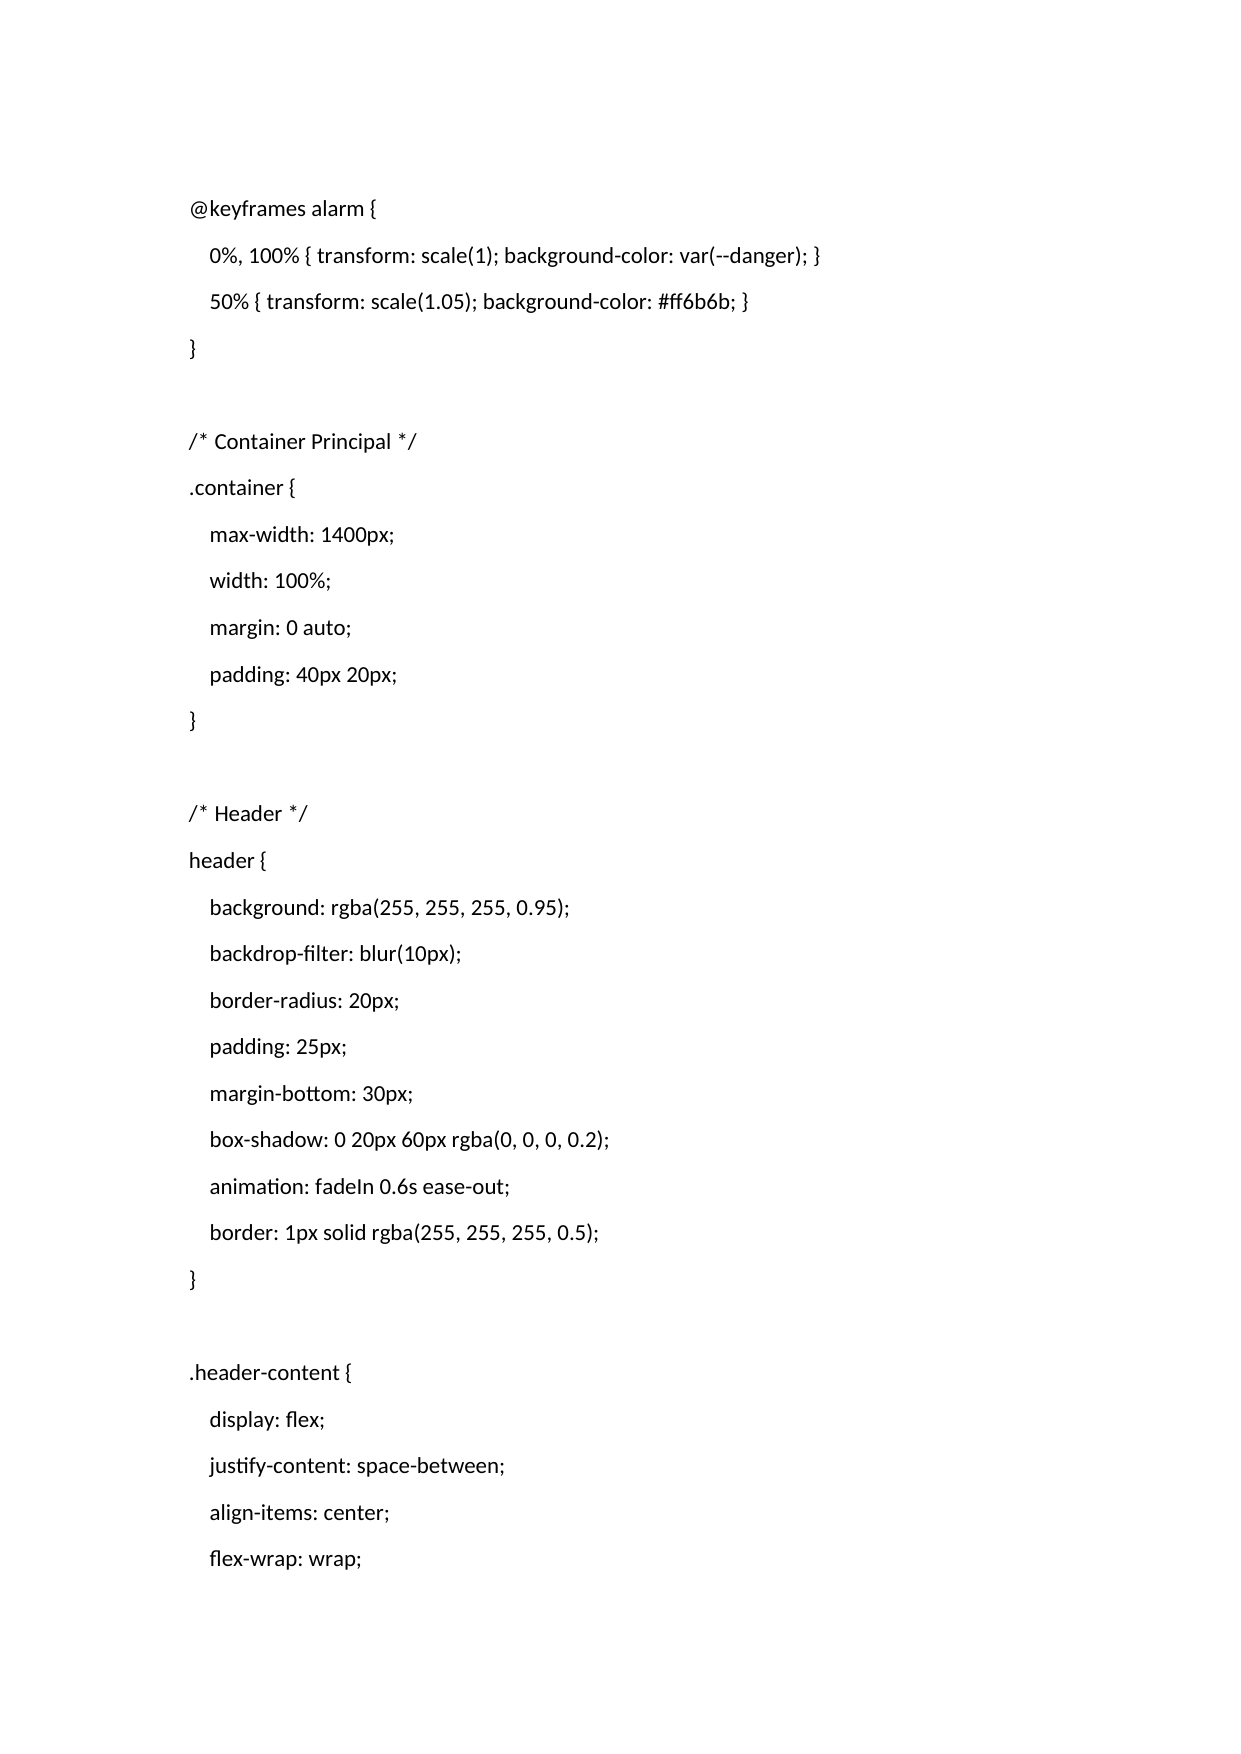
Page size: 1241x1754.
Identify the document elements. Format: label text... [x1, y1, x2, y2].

text width: 100%; [148, 567, 1093, 595]
text align-items: center; [148, 1498, 1093, 1526]
text 50% { transform: scale(1.05); background-color: #ff6b6b; } [148, 287, 1093, 315]
text 0%, 100% { transform: scale(1); background-color: var(--danger); } [148, 241, 1093, 269]
text /* Container Principal */ [148, 427, 1093, 455]
text margin-bottom: 30px; [148, 1079, 1093, 1107]
text animation: fadeIn 0.6s ease-out; [148, 1172, 1093, 1200]
text border-radius: 20px; [148, 986, 1093, 1014]
text } [148, 334, 1093, 362]
text } [148, 1265, 1093, 1293]
text justify-content: space-between; [148, 1451, 1093, 1479]
text max-width: 1400px; [148, 520, 1093, 548]
text flex-wrap: wrap; [148, 1544, 1093, 1572]
text border: 1px solid rgba(255, 255, 255, 0.5); [148, 1218, 1093, 1247]
text padding: 40px 20px; [148, 660, 1093, 688]
text backdrop-filter: blur(10px); [148, 939, 1093, 967]
text .header-content { [148, 1358, 1093, 1386]
text background: rgba(255, 255, 255, 0.95); [148, 893, 1093, 921]
text padding: 25px; [148, 1032, 1093, 1060]
text /* Header */ [148, 799, 1093, 827]
text box-shadow: 0 20px 60px rgba(0, 0, 0, 0.2); [148, 1125, 1093, 1153]
text } [148, 706, 1093, 734]
text margin: 0 auto; [148, 613, 1093, 641]
text header { [148, 846, 1093, 874]
text display: flex; [148, 1405, 1093, 1433]
text @keyframes alarm { [148, 194, 1093, 222]
text .container { [148, 473, 1093, 502]
